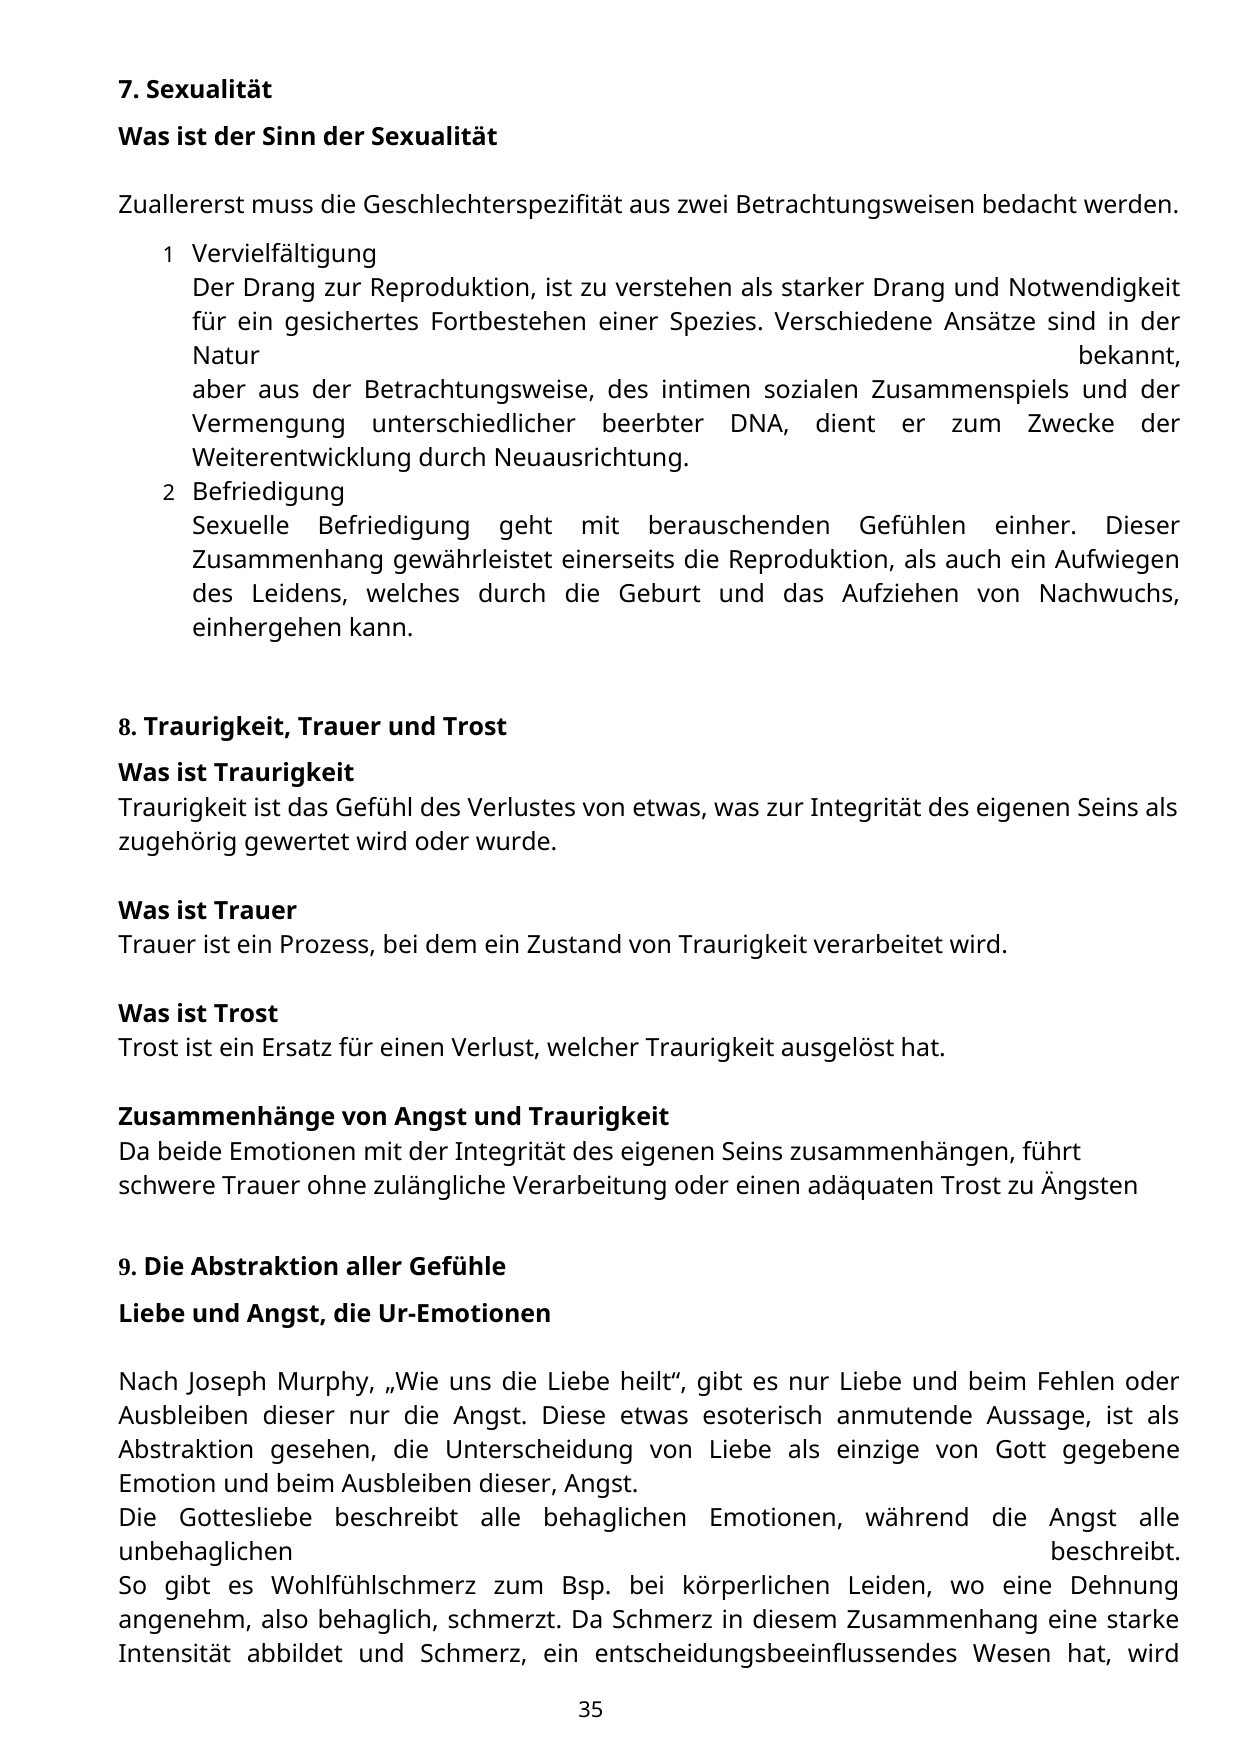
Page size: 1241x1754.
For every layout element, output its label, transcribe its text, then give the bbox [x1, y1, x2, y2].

text Da beide Emotionen mit der Integrität des eigenen Seins zusammenhängen, führt schwere Trauer ohne zulängliche Verarbeitung oder einen adäquaten Trost zu Ängsten [118, 1133, 1181, 1202]
text Was ist Trauer [118, 892, 1181, 927]
subtitle 9. Die Abstraktion aller Gefühle [118, 1248, 1181, 1283]
text Traurigkeit ist das Gefühl des Verlustes von etwas, was zur Integrität des eigenen Seins als zugehörig gewertet wird oder wurde. [118, 789, 1181, 858]
list Befriedigung Sexuelle Befriedigung geht mit berauschenden Gefühlen einher. Dieser Zusammenhang gewährleistet einerseits die Reproduktion, als auch ein Aufwiegen des Leidens, welches durch die Geburt und das Aufziehen von Nachwuchs, einhergehen kann. [162, 474, 1181, 644]
text Was ist der Sinn der Sexualität [118, 118, 1181, 152]
text Trost ist ein Ersatz für einen Verlust, welcher Traurigkeit ausgelöst hat. [118, 1030, 1181, 1064]
text Nach Joseph Murphy, „Wie uns die Liebe heilt“, gibt es nur Liebe und beim Fehlen oder Ausbleiben dieser nur die Angst. Diese etwas esoterisch anmutende Aussage, ist als Abstraktion gesehen, die Unterscheidung von Liebe als einzige von Gott gegebene Emotion und beim Ausbleiben dieser, Angst. [118, 1363, 1181, 1500]
text Liebe und Angst, die Ur-Emotionen [118, 1295, 1181, 1329]
subtitle 7. Sexualität [118, 72, 1181, 106]
text Was ist Trost [118, 995, 1181, 1030]
subtitle 8. Traurigkeit, Trauer und Trost [118, 708, 1181, 742]
text Zusammenhänge von Angst und Traurigkeit [118, 1098, 1181, 1133]
text Zuallererst muss die Geschlechterspezifität aus zwei Betrachtungsweisen bedacht werden. [118, 187, 1181, 221]
text Was ist Traurigkeit [118, 755, 1181, 789]
list Vervielfältigung Der Drang zur Reproduktion, ist zu verstehen als starker Drang und Notwendigkeit für ein gesichertes Fortbestehen einer Spezies. Verschiedene Ansätze sind in der Natur bekannt, aber aus der Betrachtungsweise, des intimen sozialen Zusammenspiels und der Vermengung unterschiedlicher beerbter DNA, dient er zum Zwecke der Weiterentwicklung durch Neuausrichtung. [162, 235, 1181, 474]
text Trauer ist ein Prozess, bei dem ein Zustand von Traurigkeit verarbeitet wird. [118, 927, 1181, 961]
text Die Gottesliebe beschreibt alle behaglichen Emotionen, während die Angst alle unbehaglichen beschreibt. So gibt es Wohlfühlschmerz zum Bsp. bei körperlichen Leiden, wo eine Dehnung angenehm, also behaglich, schmerzt. Da Schmerz in diesem Zusammenhang eine starke Intensität abbildet und Schmerz, ein entscheidungsbeeinflussendes Wesen hat, wird [118, 1500, 1181, 1670]
